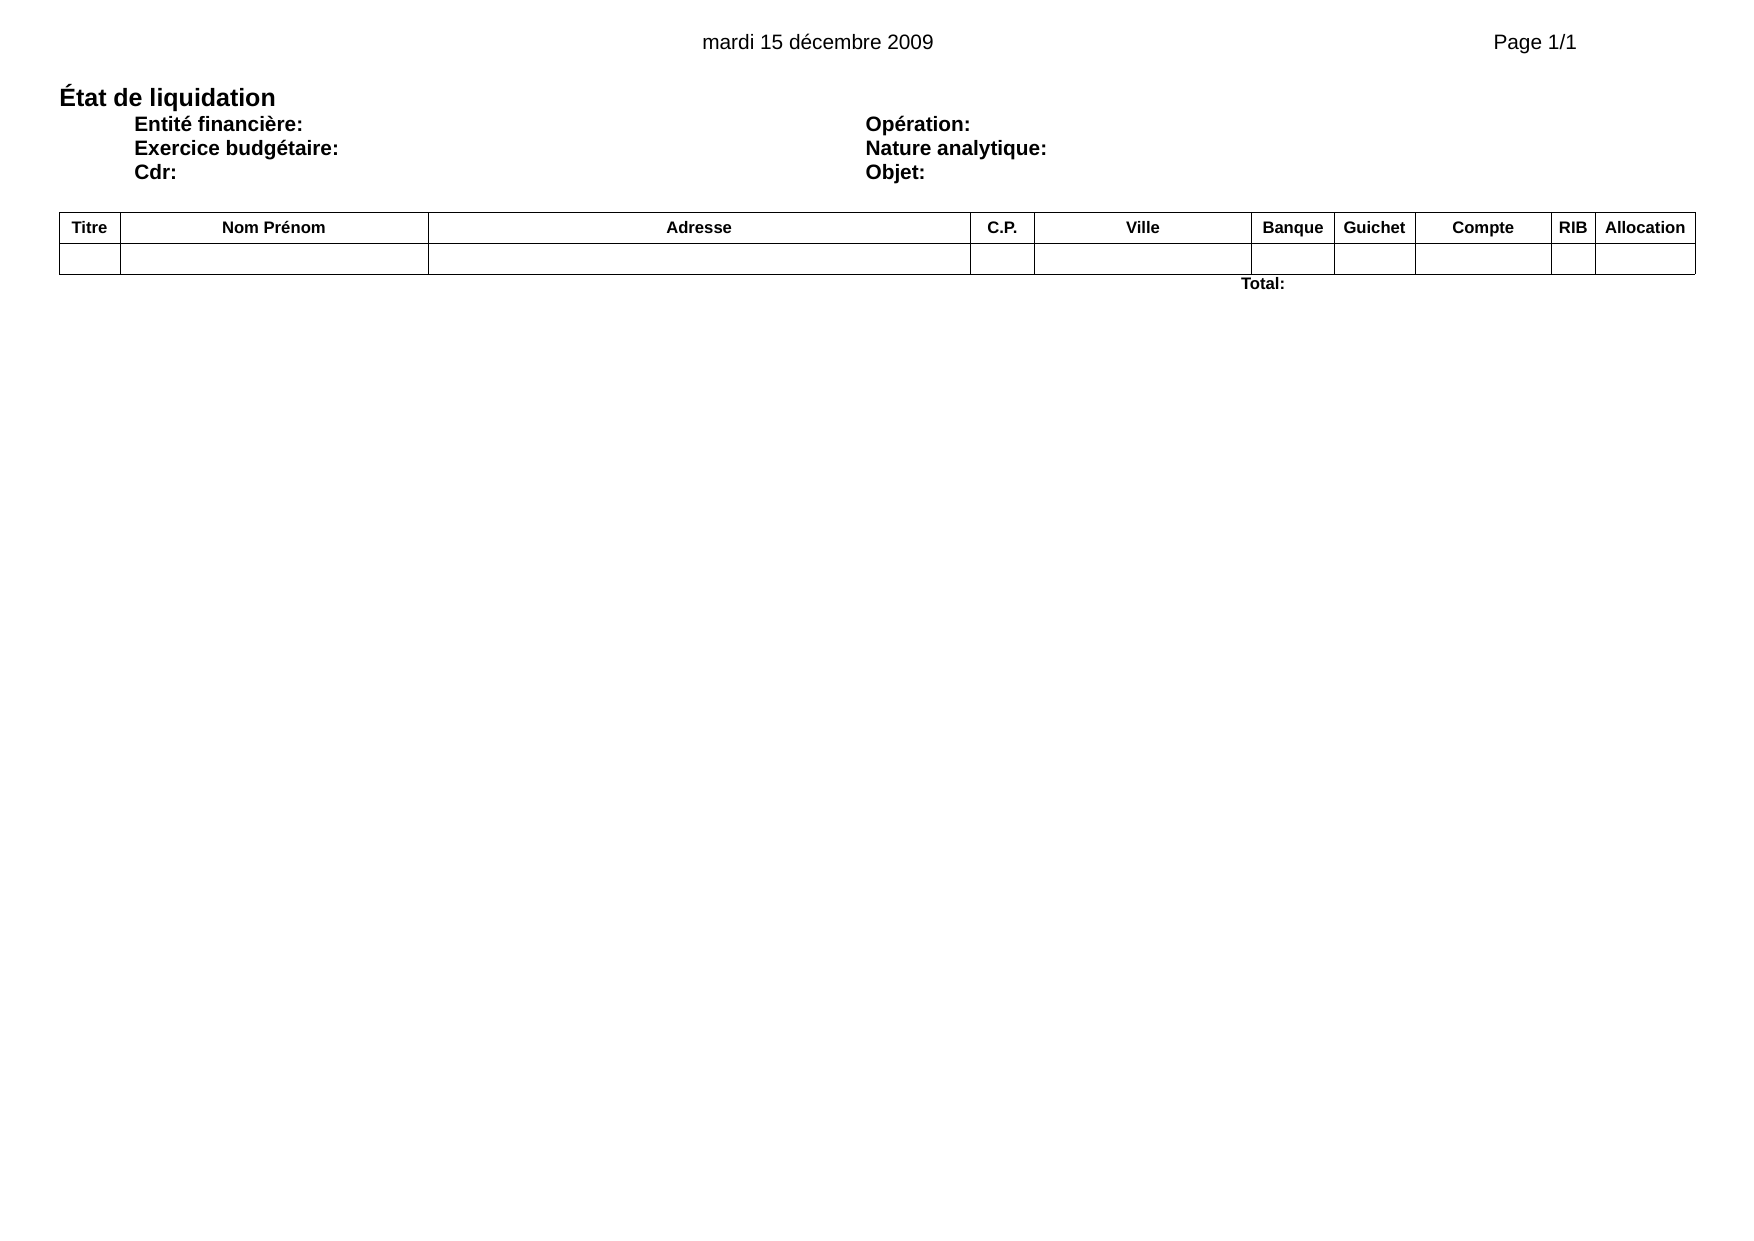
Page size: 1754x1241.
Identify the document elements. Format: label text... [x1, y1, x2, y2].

table_cell [1596, 244, 1695, 274]
table_header Compte [1416, 213, 1551, 243]
table_header Banque [1252, 213, 1334, 243]
table_header Adresse [429, 213, 970, 243]
text Total: [59, 275, 1695, 293]
table_cell [1252, 244, 1334, 274]
table_cell [121, 244, 428, 274]
text Cdr: Objet: [59, 159, 1695, 183]
table_cell [1552, 244, 1595, 274]
table_cell [1335, 244, 1415, 274]
table_header C.P. [971, 213, 1034, 243]
text État de liquidation [59, 83, 1695, 112]
table_header Titre [60, 213, 120, 243]
table_cell [971, 244, 1034, 274]
table_header Ville [1035, 213, 1251, 243]
table_header Guichet [1335, 213, 1415, 243]
text Exercice budgétaire: Nature analytique: [59, 136, 1695, 159]
table_header Nom Prénom [121, 213, 428, 243]
table_cell [60, 244, 120, 274]
table_header Allocation [1596, 213, 1695, 243]
text Entité financière: Opération: [59, 112, 1695, 136]
table_cell [1416, 244, 1551, 274]
table_cell [1035, 244, 1251, 274]
table_cell [429, 244, 970, 274]
table_header RIB [1552, 213, 1595, 243]
